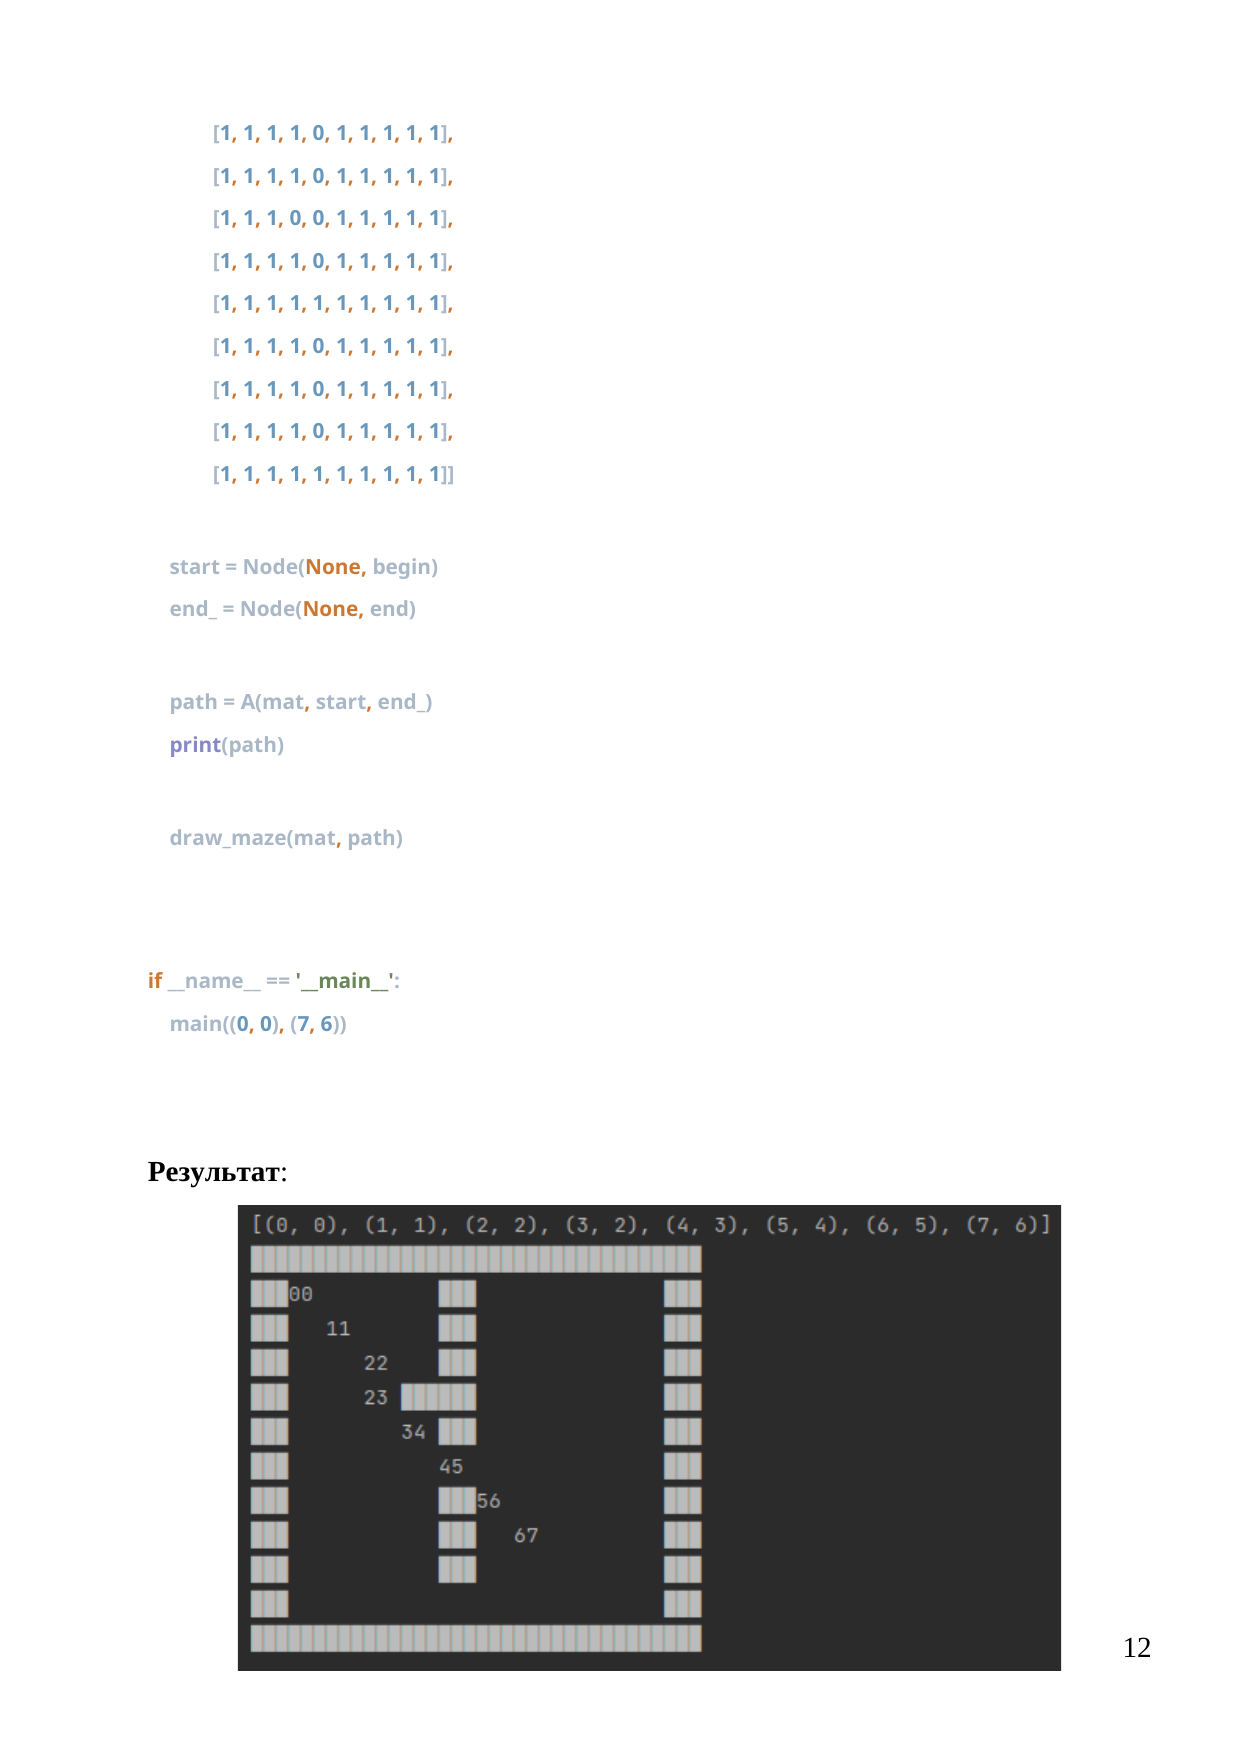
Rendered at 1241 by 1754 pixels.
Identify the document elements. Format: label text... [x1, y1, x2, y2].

text [1, 1, 1, 1, 0, 1, 1, 1, 1, 1], [1, 1, 1, 1, 0, 1, 1, 1, 1, 1], [1, 1, 1, 0, 0, 1, 1, 1, 1, 1], [1, 1, 1, 1, 0, 1, 1, 1, 1, 1], [1, 1, 1, 1, 1, 1, 1, 1, 1, 1], [1, 1, 1, 1, 0, 1, 1, 1, 1, 1], [1, 1, 1, 1, 0, 1, 1, 1, 1, 1], [1, 1, 1, 1, 0, 1, 1, 1, 1, 1], [1, 1, 1, 1, 1, 1, 1, 1, 1, 1]] start = Node(None, begin) end_ = Node(None, end) path = A(mat, start, end_) print(path) draw_maze(mat, path) if __name__ == '__main__': main((0, 0), (7, 6)) [148, 118, 1152, 1087]
picture [237, 1205, 1062, 1671]
text Результат: [148, 1104, 1152, 1188]
